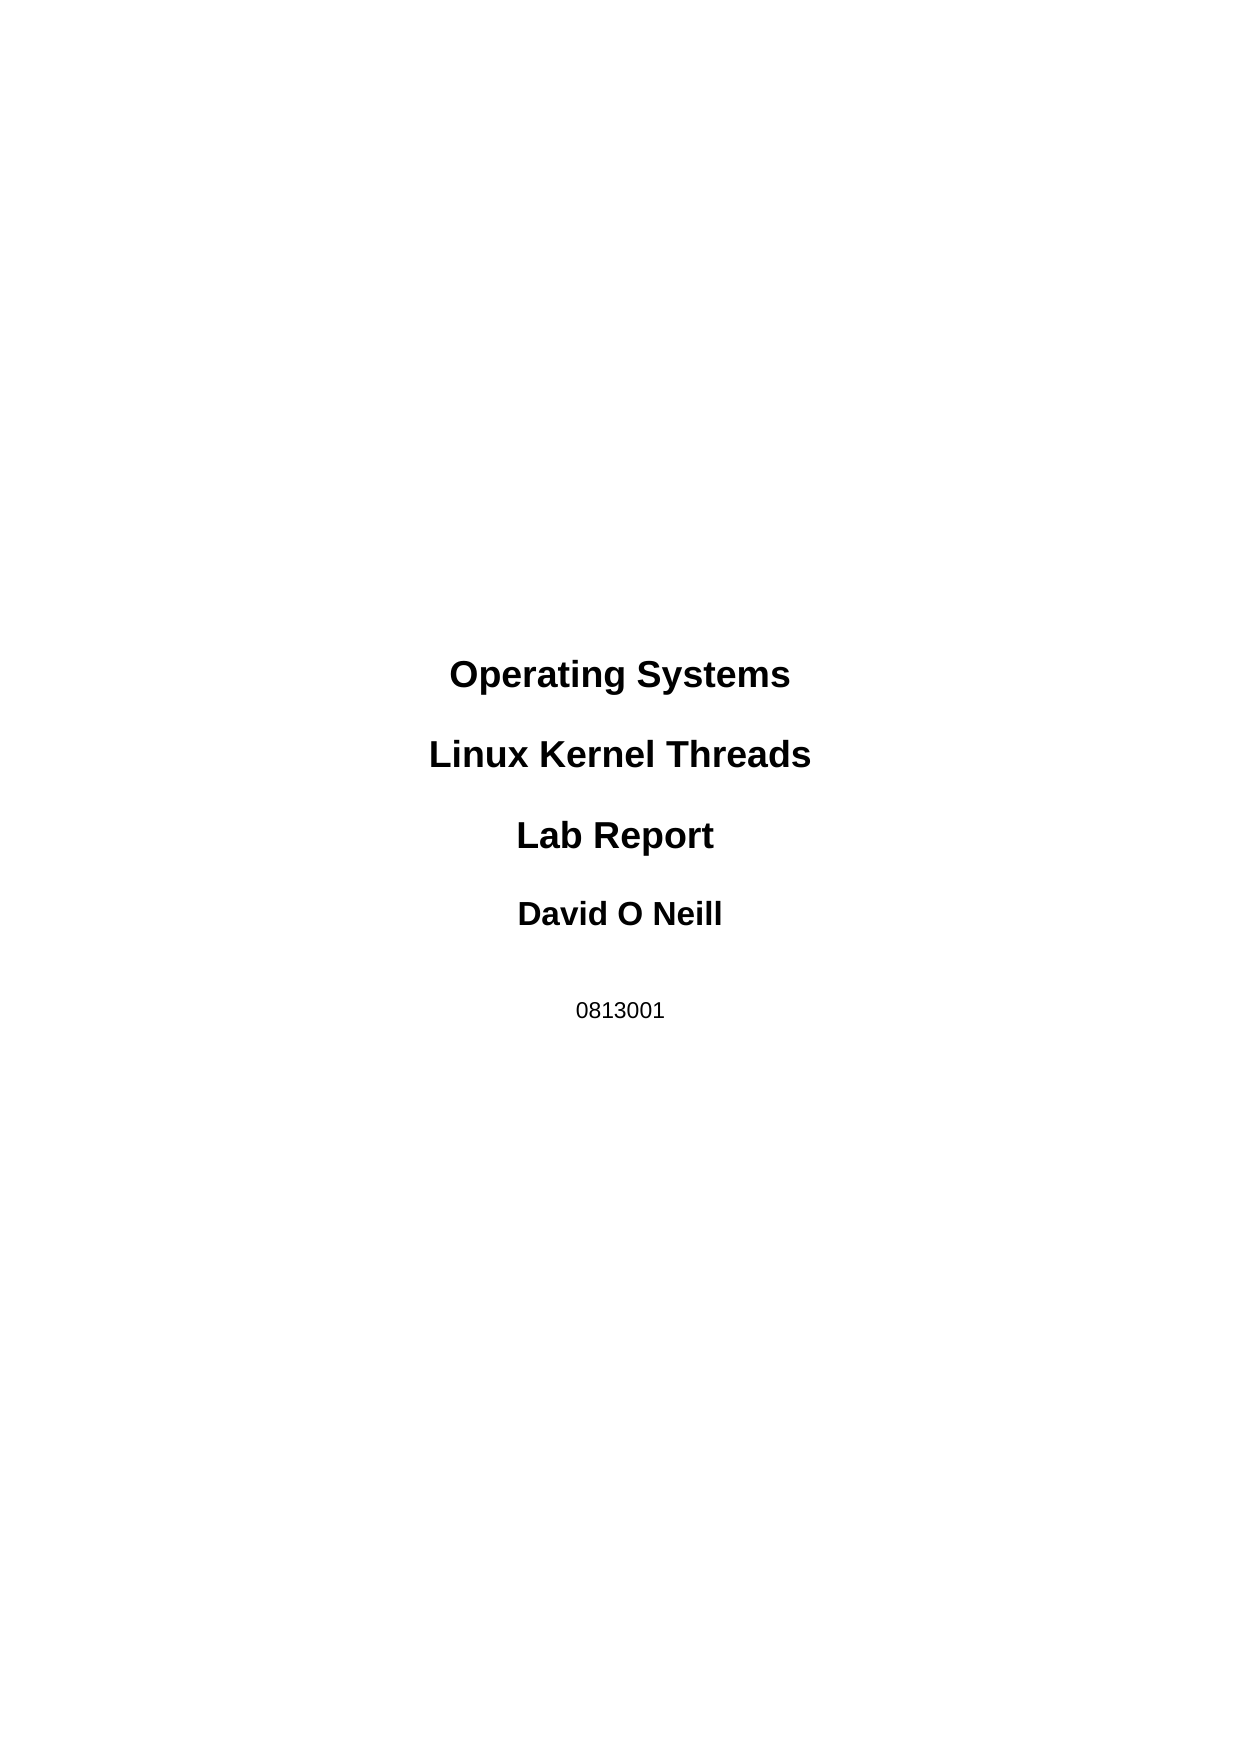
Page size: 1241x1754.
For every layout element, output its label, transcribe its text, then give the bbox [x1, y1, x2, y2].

subtitle Lab Report [118, 813, 1122, 856]
subtitle Operating Systems [118, 652, 1122, 695]
subtitle David O Neill [118, 894, 1122, 932]
subtitle Linux Kernel Threads [118, 732, 1122, 776]
text 0813001 [118, 997, 1122, 1023]
